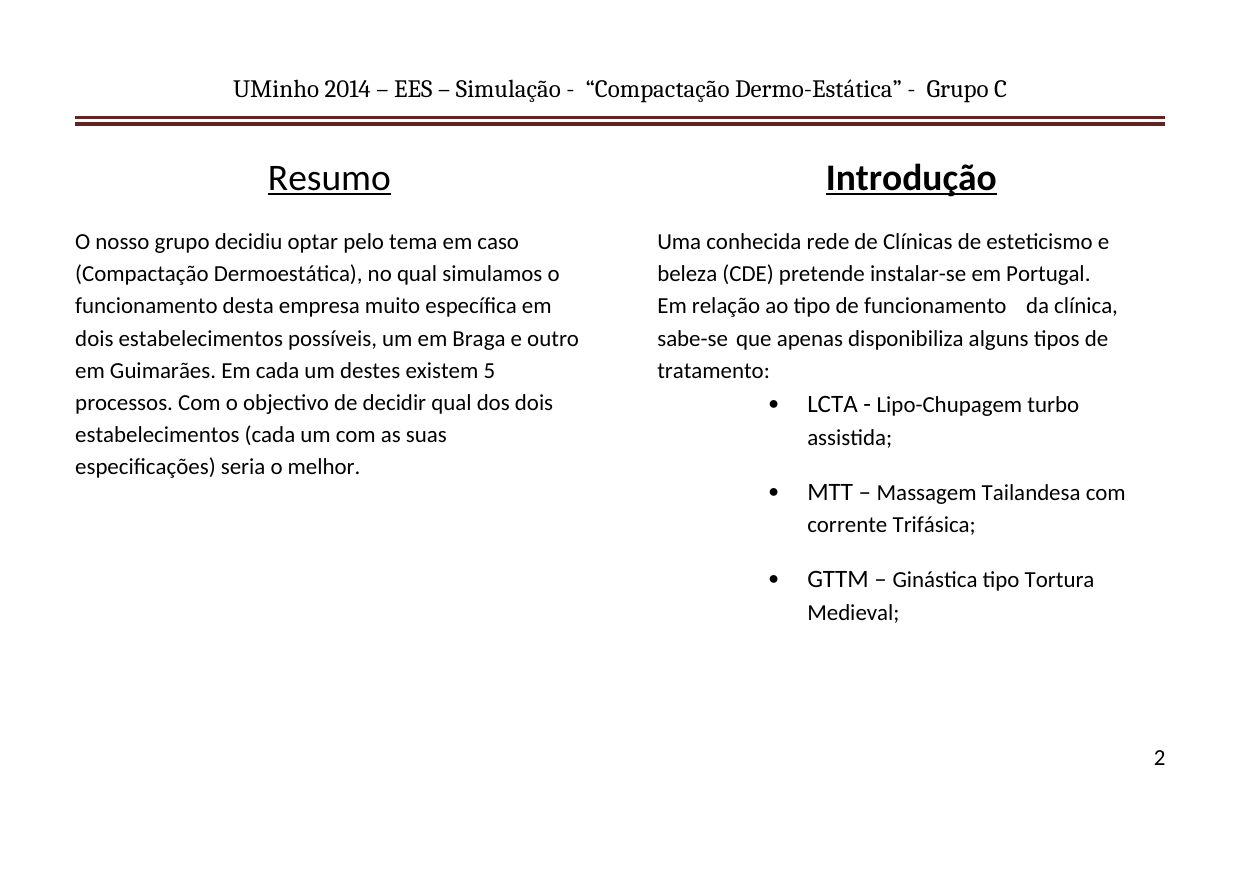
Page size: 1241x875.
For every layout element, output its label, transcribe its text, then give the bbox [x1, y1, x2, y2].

list LCTA - Lipo-Chupagem turbo assistida; [769, 388, 1165, 451]
text Uma conhecida rede de Clínicas de esteticismo e beleza (CDE) pretende instalar-se em Portugal. [657, 227, 1165, 287]
list MTT – Massagem Tailandesa com corrente Trifásica; [769, 476, 1165, 538]
text O nosso grupo decidiu optar pelo tema em caso (Compactação Dermoestática), no qual simulamos o funcionamento desta empresa muito específica em dois estabelecimentos possíveis, um em Braga e outro em Guimarães. Em cada um destes existem 5 processos. Com o objectivo de decidir qual dos dois estabelecimentos (cada um com as suas especificações) seria o melhor. [75, 227, 583, 481]
text Introdução [657, 154, 1165, 199]
list GTTM – Ginástica tipo Tortura Medieval; [769, 563, 1165, 626]
text Em relação ao tipo de funcionamento da clínica, sabe-se que apenas disponibiliza alguns tipos de tratamento: [657, 292, 1165, 384]
text Resumo [75, 154, 583, 199]
